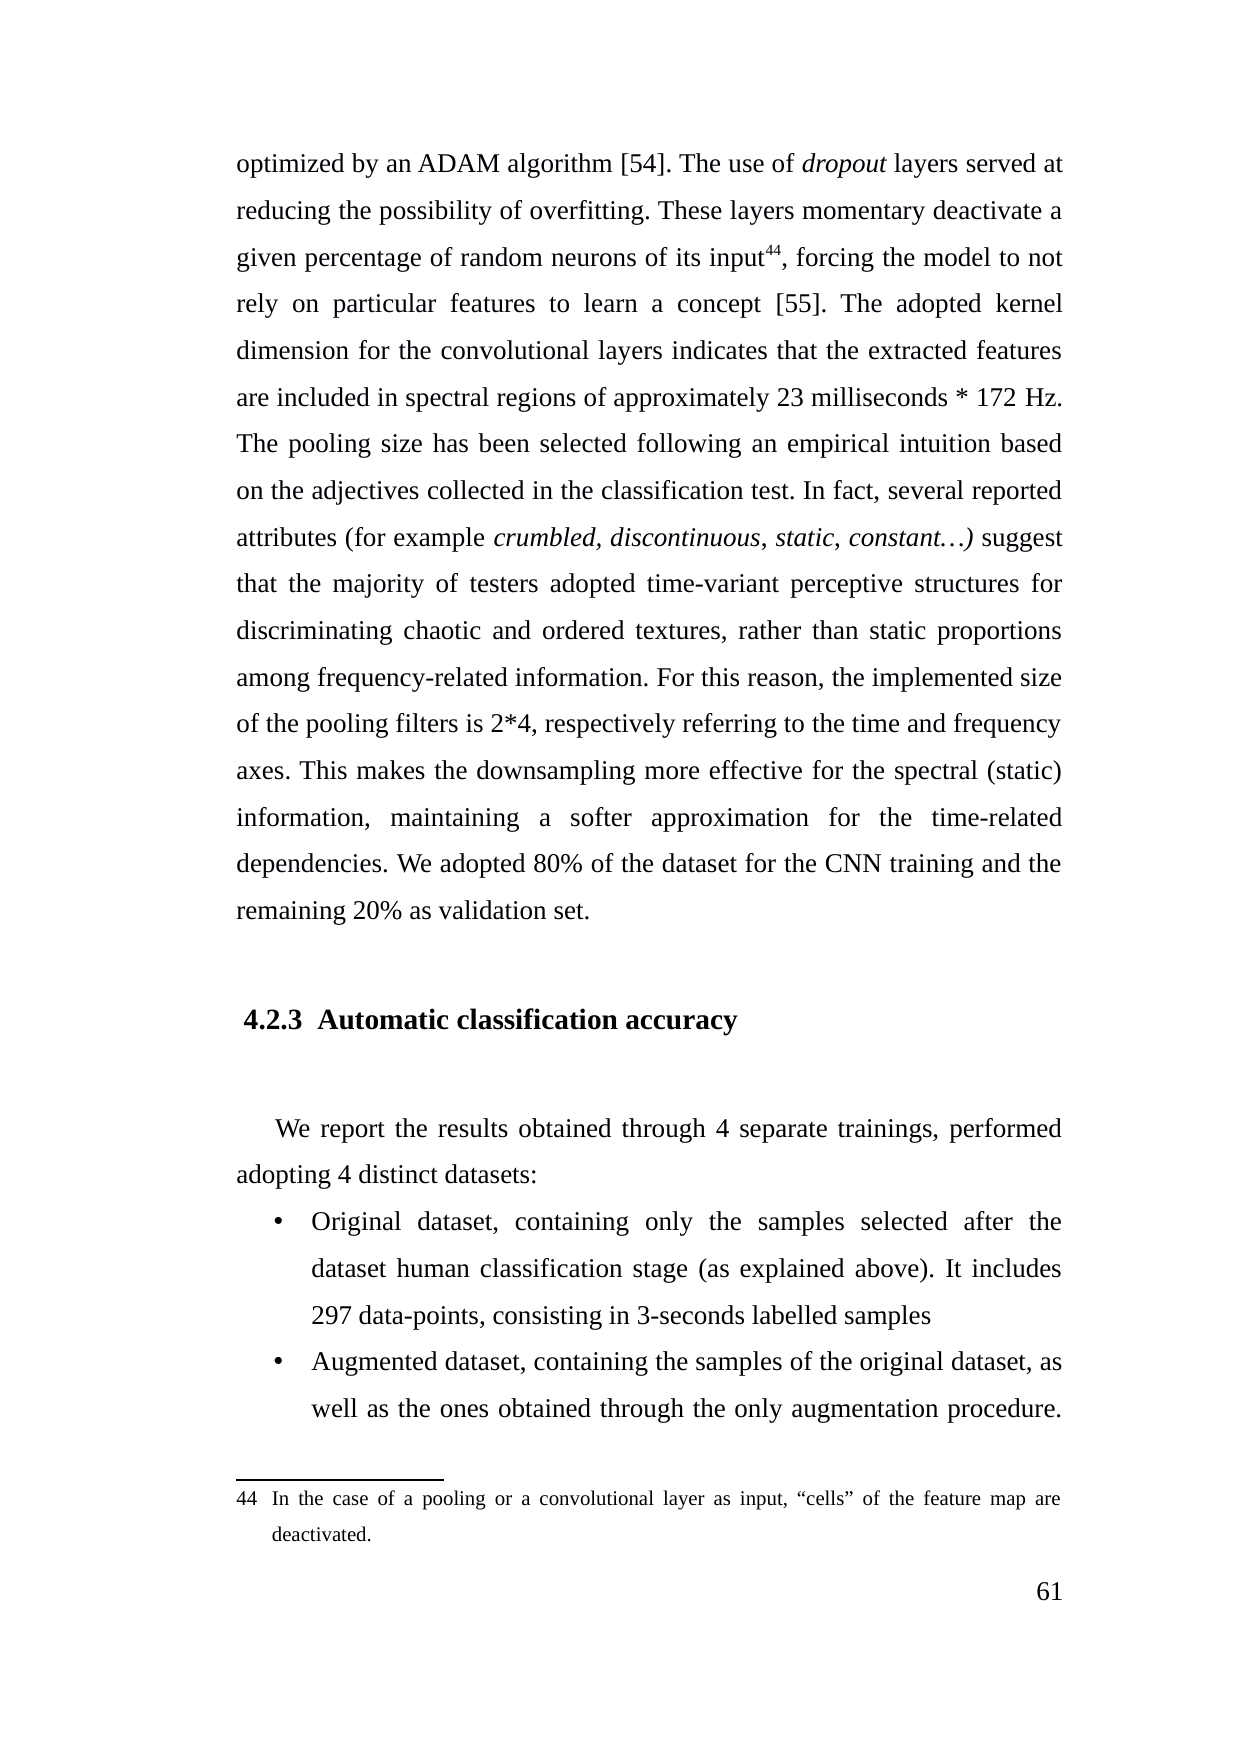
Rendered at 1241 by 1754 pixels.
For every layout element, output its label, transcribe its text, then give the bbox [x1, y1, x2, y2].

text We report the results obtained through 4 separate trainings, performed adopting 4 distinct datasets: [236, 1112, 1063, 1190]
text In the case of a pooling or a convolutional layer as input, “cells” of the feature map are deactivated. [236, 1486, 1063, 1546]
text optimized by an ADAM algorithm [54]. The use of dropout layers served at reducing the possibility of overfitting. These layers momentary deactivate a given percentage of random neurons of its input, forcing the model to not rely on particular features to learn a concept [55]. The adopted kernel dimension for the convolutional layers indicates that the extracted features are included in spectral regions of approximately 23 milliseconds * 172 Hz. The pooling size has been selected following an empirical intuition based on the adjectives collected in the classification test. In fact, several reported attributes (for example crumbled, discontinuous, static, constant…) suggest that the majority of testers adopted time-variant perceptive structures for discriminating chaotic and ordered textures, rather than static proportions among frequency-related information. For this reason, the implemented size of the pooling filters is 2*4, respectively referring to the time and frequency axes. This makes the downsampling more effective for the spectral (static) information, maintaining a softer approximation for the time-related dependencies. We adopted 80% of the dataset for the CNN training and the remaining 20% as validation set. [236, 148, 1063, 925]
subtitle Automatic classification accuracy [236, 1002, 1063, 1036]
list Augmented dataset, containing the samples of the original dataset, as well as the ones obtained through the only augmentation procedure. [274, 1345, 1063, 1423]
list Original dataset, containing only the samples selected after the dataset human classification stage (as explained above). It includes 297 data-points, consisting in 3-seconds labelled samples [274, 1205, 1063, 1330]
